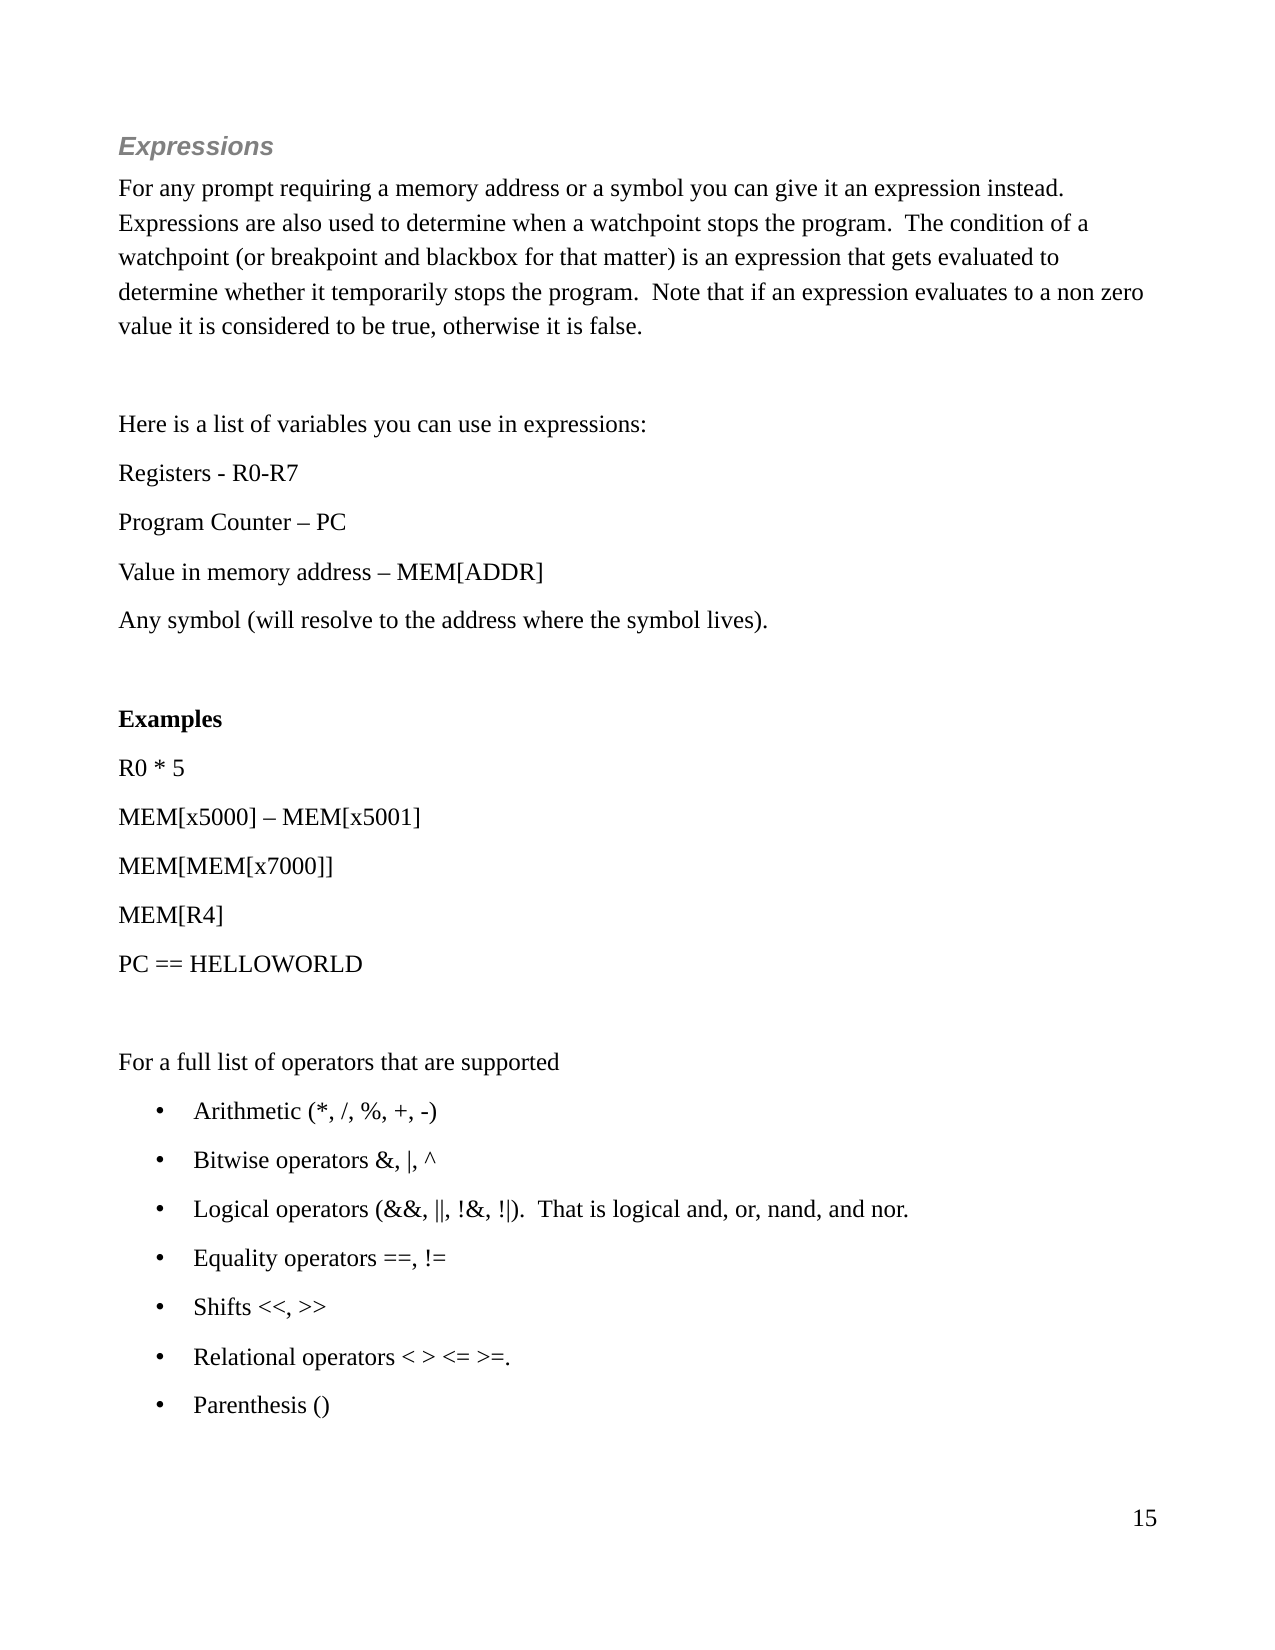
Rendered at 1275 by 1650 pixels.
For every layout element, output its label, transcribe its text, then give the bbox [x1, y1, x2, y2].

text Program Counter – PC [118, 507, 1157, 536]
text R0 * 5 [118, 753, 1157, 782]
list Arithmetic (*, /, %, +, -) [156, 1096, 1157, 1125]
list Shifts <<, >> [156, 1292, 1157, 1321]
text MEM[R4] [118, 900, 1157, 929]
list Relational operators < > <= >=. [156, 1342, 1157, 1370]
text MEM[MEM[x7000]] [118, 851, 1157, 880]
text Any symbol (will resolve to the address where the symbol lives). [118, 606, 1157, 634]
text For a full list of operators that are supported [118, 1047, 1157, 1076]
list Parenthesis () [156, 1391, 1157, 1419]
list Equality operators ==, != [156, 1243, 1157, 1272]
list Logical operators (&&, ||, !&, !|). That is logical and, or, nand, and nor. [156, 1194, 1157, 1223]
text For any prompt requiring a memory address or a symbol you can give it an expression instead. Expressions are also used to determine when a watchpoint stops the program. The condition of a watchpoint (or breakpoint and blackbox for that matter) is an expression that gets evaluated to determine whether it temporarily stops the program. Note that if an expression evaluates to a non zero value it is considered to be true, otherwise it is false. [118, 173, 1157, 340]
text MEM[x5000] – MEM[x5001] [118, 802, 1157, 831]
text Here is a list of variables you can use in expressions: [118, 409, 1157, 438]
list Bitwise operators &, |, ^ [156, 1145, 1157, 1174]
text Registers - R0-R7 [118, 458, 1157, 487]
text Examples [118, 704, 1157, 732]
subtitle Expressions [118, 131, 1157, 161]
text Value in memory address – MEM[ADDR] [118, 557, 1157, 585]
text PC == HELLOWORLD [118, 949, 1157, 978]
